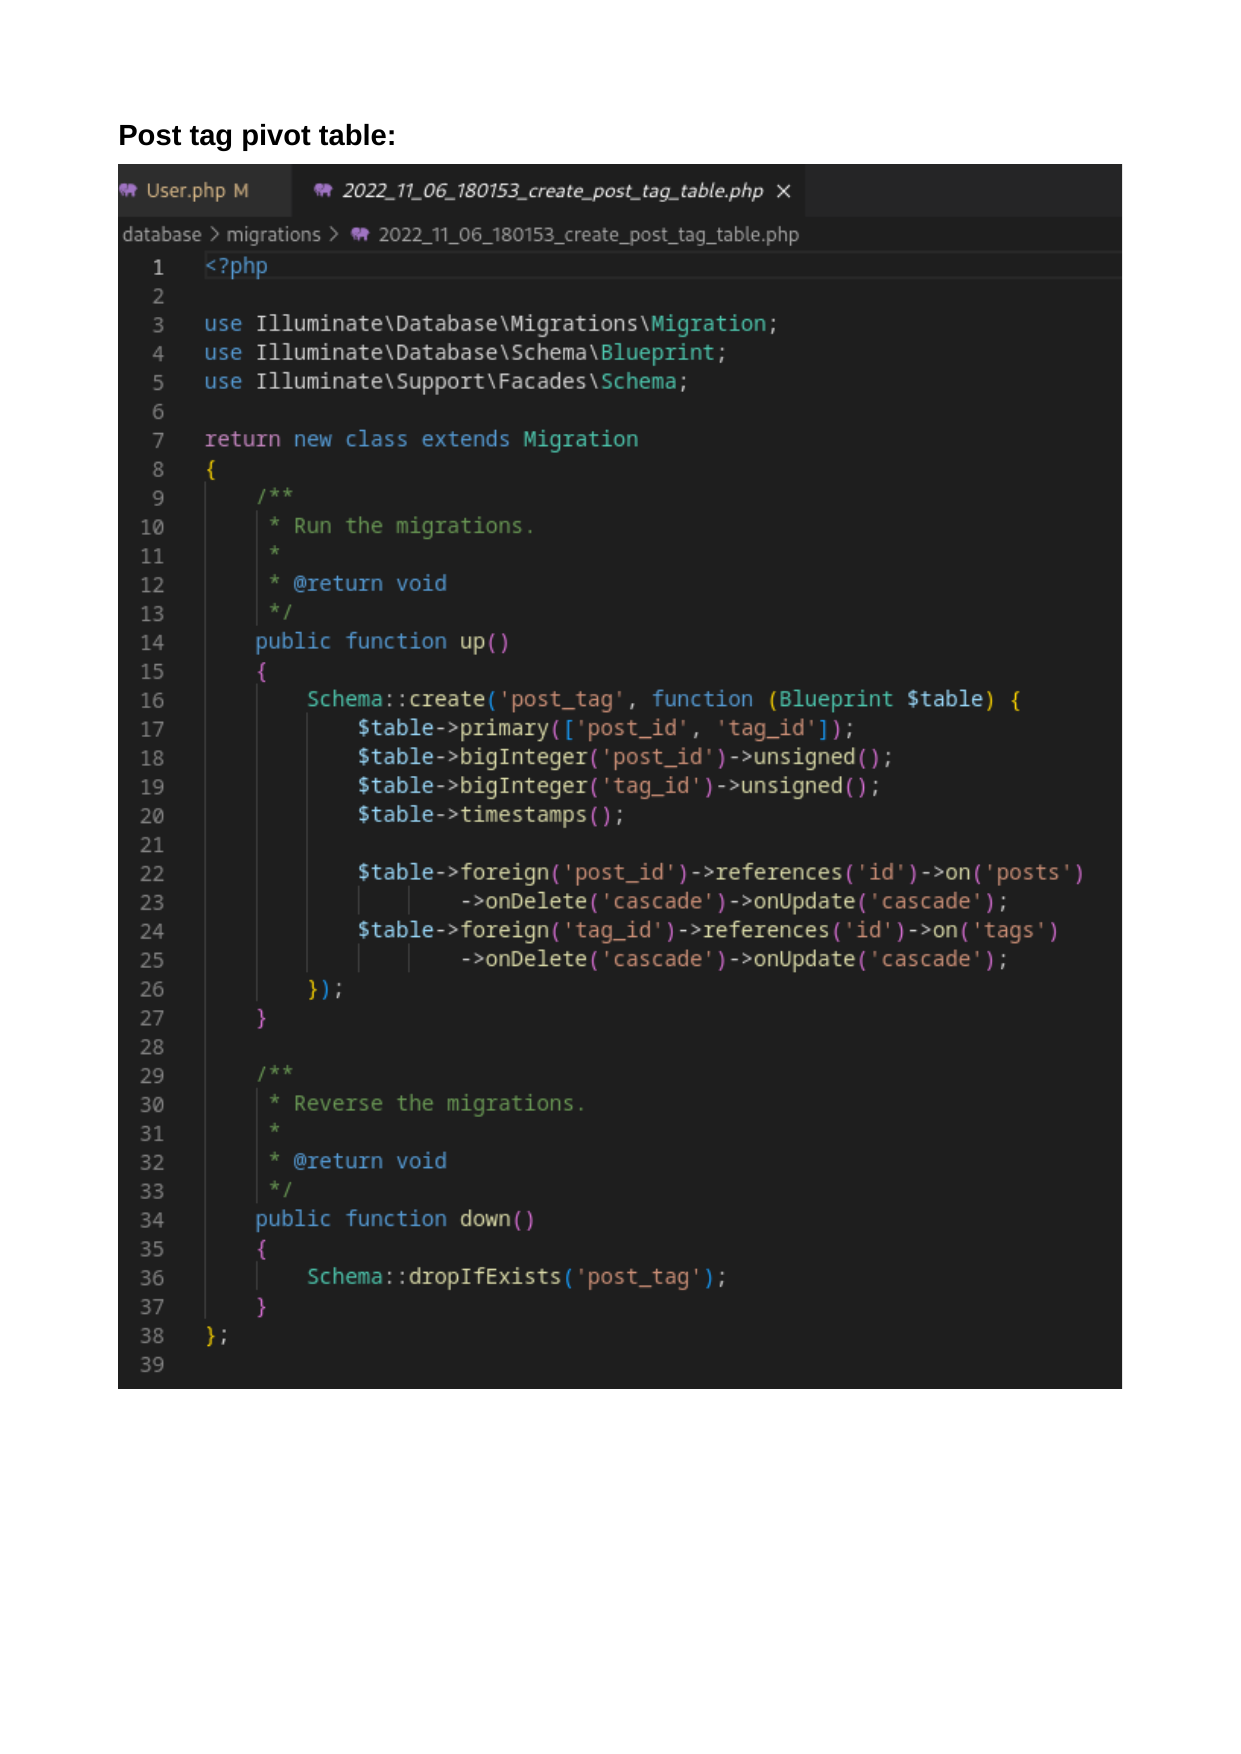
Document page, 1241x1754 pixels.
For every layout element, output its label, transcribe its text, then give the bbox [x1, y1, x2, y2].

subtitle Post tag pivot table: [118, 118, 1122, 152]
picture [118, 164, 1123, 1389]
